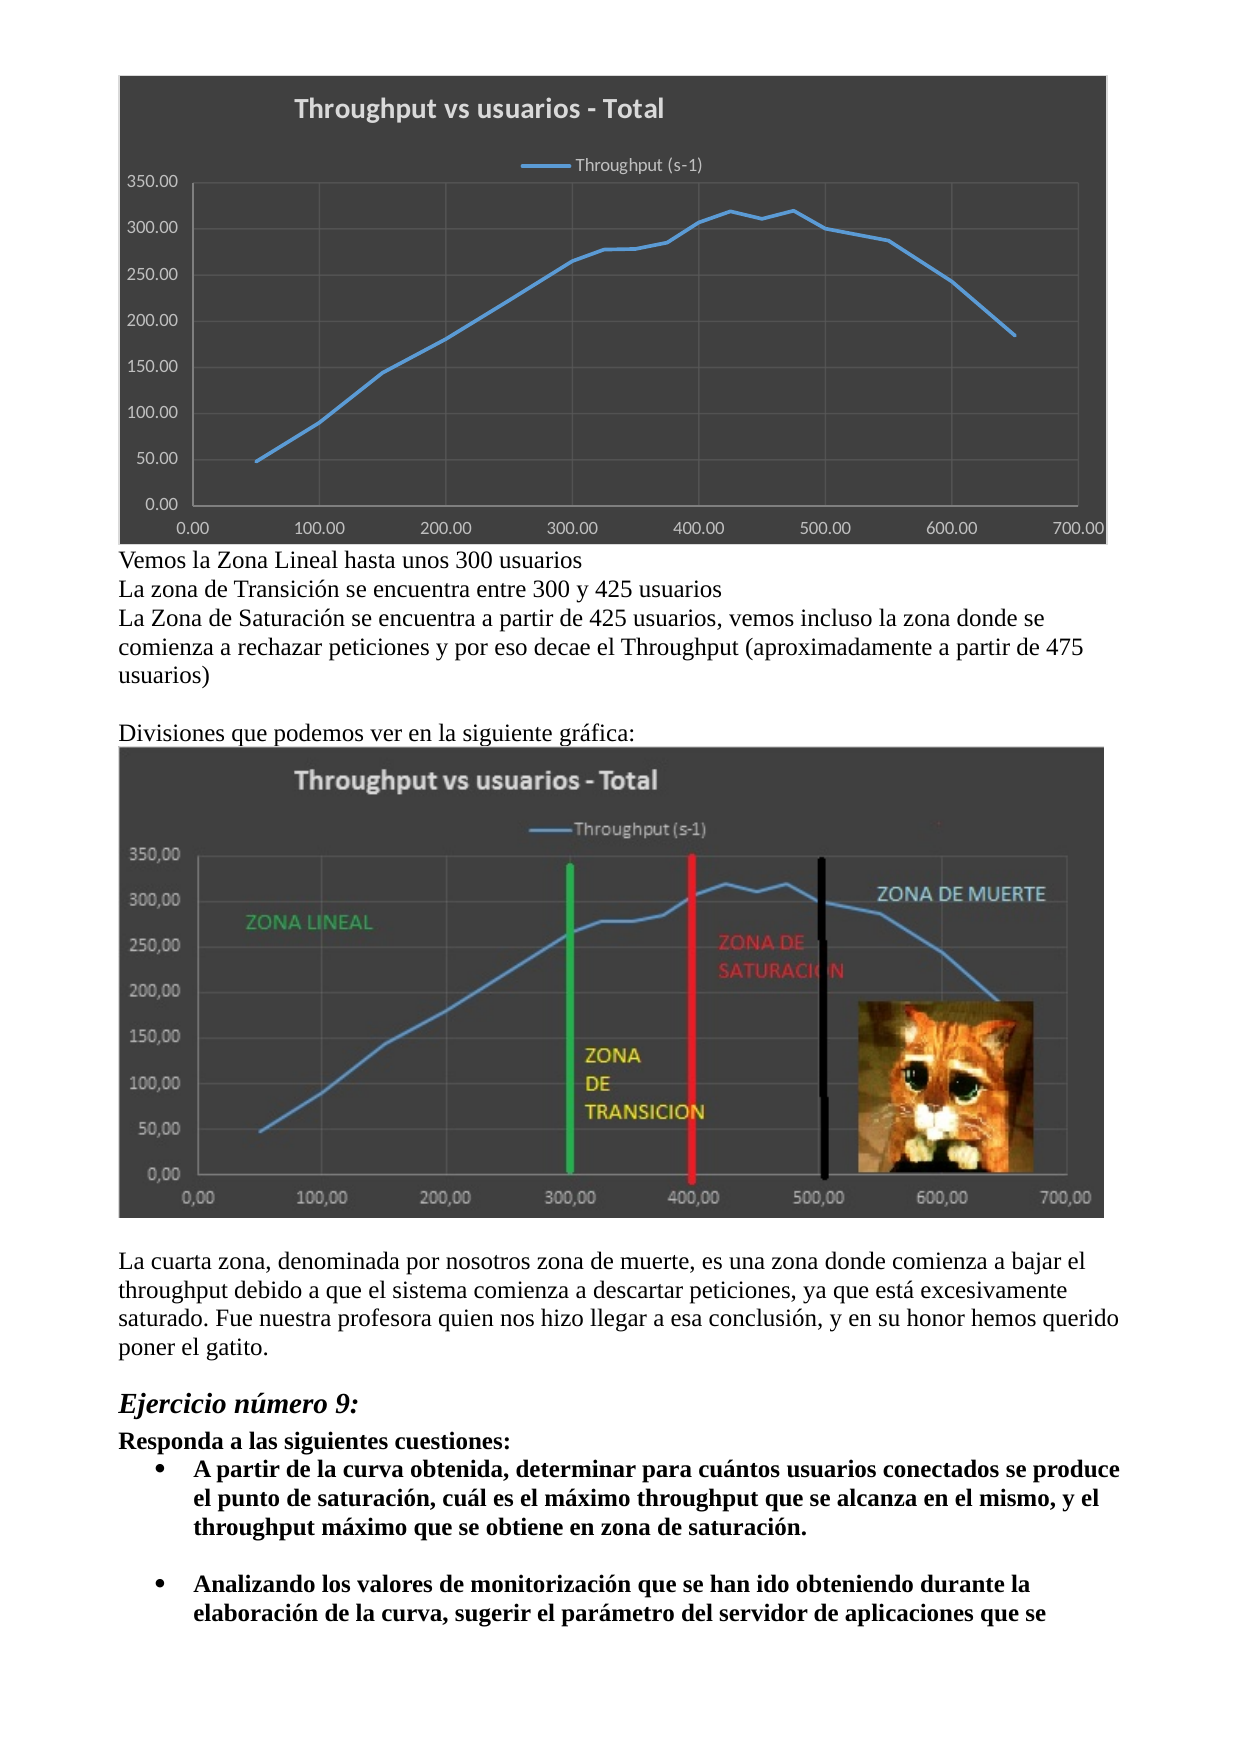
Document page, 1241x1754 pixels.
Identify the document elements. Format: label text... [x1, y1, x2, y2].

text La cuarta zona, denominada por nosotros zona de muerte, es una zona donde comienza a bajar el throughput debido a que el sistema comienza a descartar peticiones, ya que está excesivamente saturado. Fue nuestra profesora quien nos hizo llegar a esa conclusión, y en su honor hemos querido poner el gatito. [118, 1246, 1122, 1361]
text Responda a las siguientes cuestiones: [118, 1426, 1122, 1454]
subtitle Ejercicio número 9: [118, 1386, 1122, 1419]
list Analizando los valores de monitorización que se han ido obteniendo durante la elaboración de la curva, sugerir el parámetro del servidor de aplicaciones que se [156, 1569, 1122, 1627]
text La Zona de Saturación se encuentra a partir de 425 usuarios, vemos incluso la zona donde se comienza a rechazar peticiones y por eso decae el Throughput (aproximadamente a partir de 475 usuarios) [118, 603, 1122, 689]
list A partir de la curva obtenida, determinar para cuántos usuarios conectados se produce el punto de saturación, cuál es el máximo throughput que se alcanza en el mismo, y el throughput máximo que se obtiene en zona de saturación. [156, 1454, 1122, 1541]
text La zona de Transición se encuentra entre 300 y 425 usuarios [118, 574, 1122, 603]
text Vemos la Zona Lineal hasta unos 300 usuarios [118, 546, 1122, 574]
text Divisiones que podemos ver en la siguiente gráfica: [118, 718, 1122, 747]
